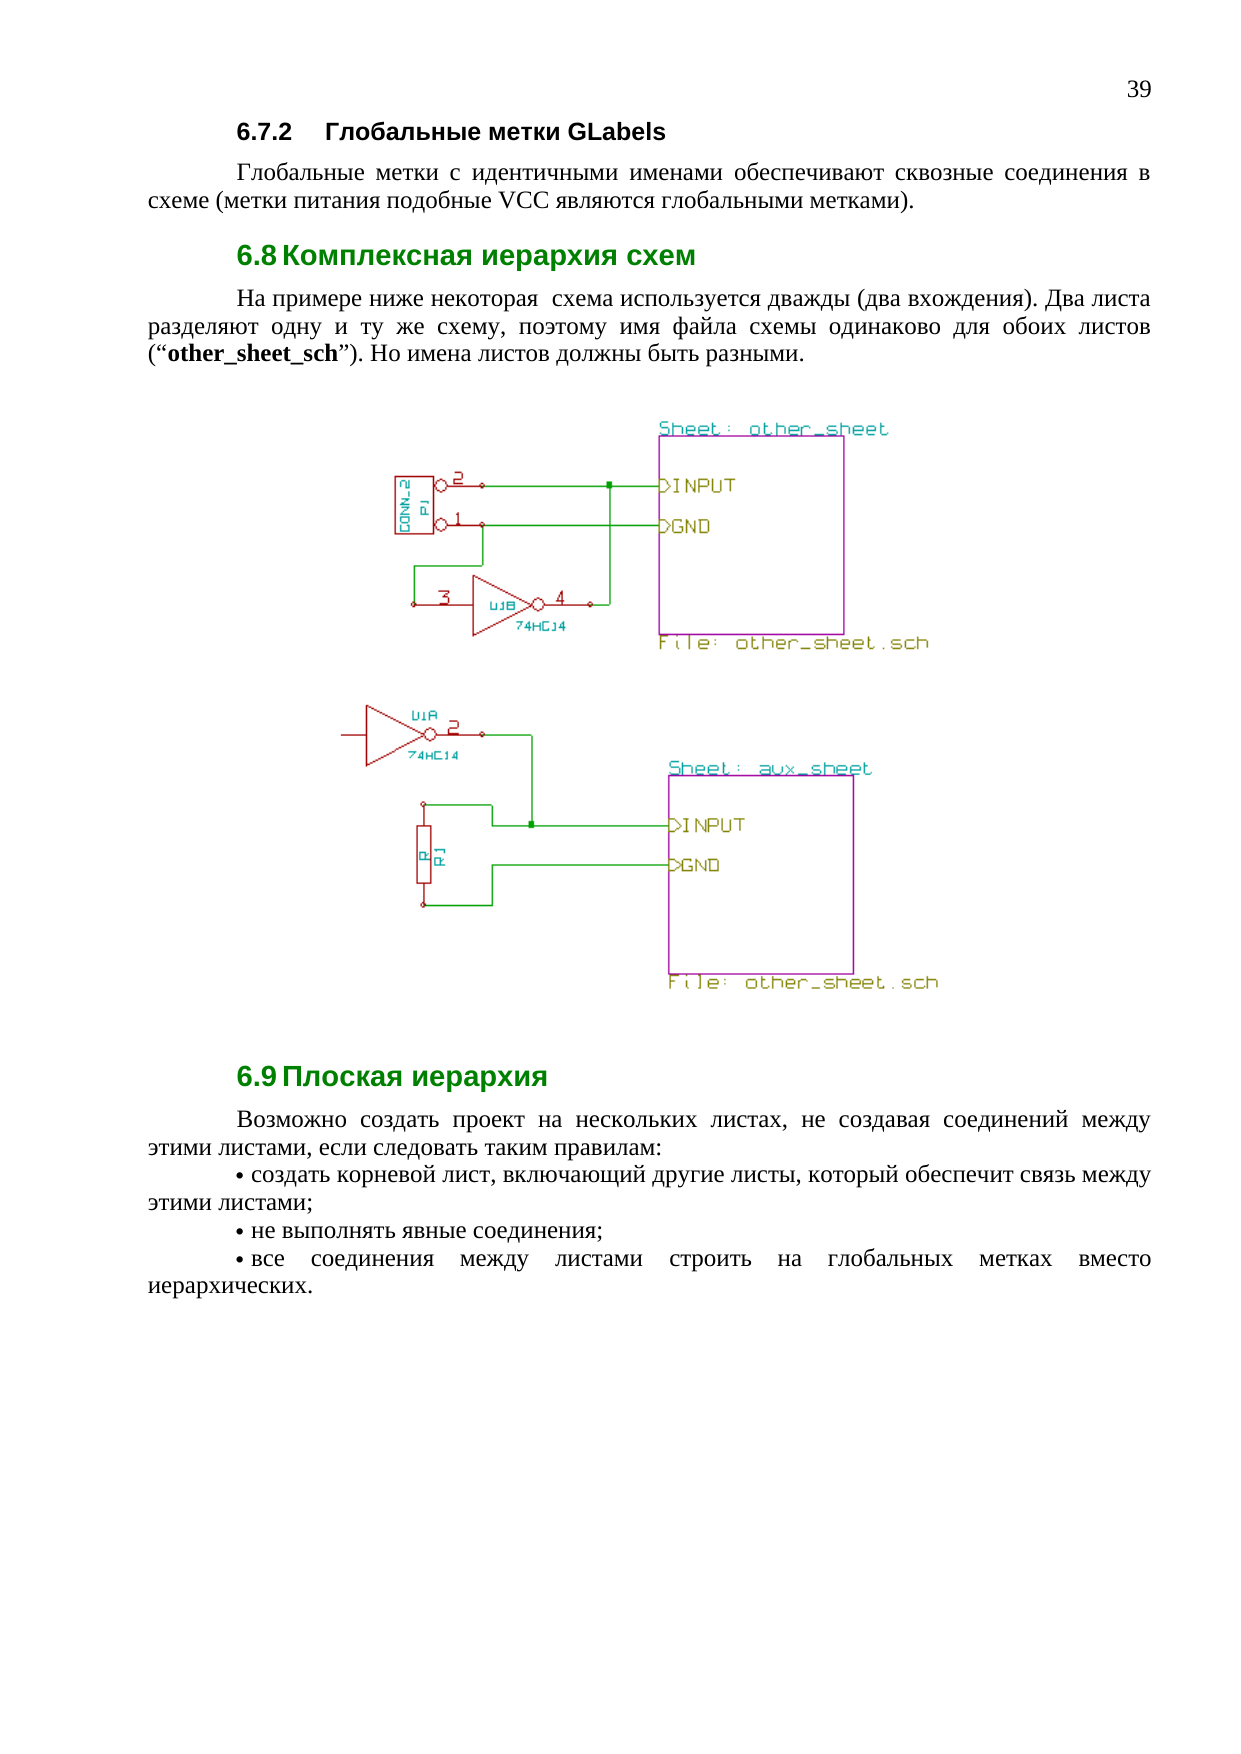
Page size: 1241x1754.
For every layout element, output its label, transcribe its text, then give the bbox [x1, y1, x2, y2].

list не выполнять явные соединения; [148, 1216, 1152, 1244]
subtitle Глобальные метки GLabels [148, 118, 1152, 146]
list все соединения между листами строить на глобальных метках вместо иерархических. [148, 1244, 1152, 1299]
list создать корневой лист, включающий другие листы, который обеспечит связь между этими листами; [148, 1161, 1152, 1216]
subtitle Комплексная иерархия схем [148, 239, 1152, 272]
text Глобальные метки с идентичными именами обеспечивают сквозные соединения в схеме (метки питания подобные VCC являются глобальными метками). [148, 158, 1152, 214]
subtitle Плоская иерархия [148, 1060, 1152, 1093]
text Возможно создать проект на нескольких листах, не создавая соединений между этими листами, если следовать таким правилам: [148, 1105, 1152, 1161]
text На примере ниже некоторая схема используется дважды (два вхождения). Два листа разделяют одну и ту же схему, поэтому имя файла схемы одинаково для обоих листов (“other_sheet_sch”). Но имена листов должны быть разными. [148, 284, 1152, 367]
